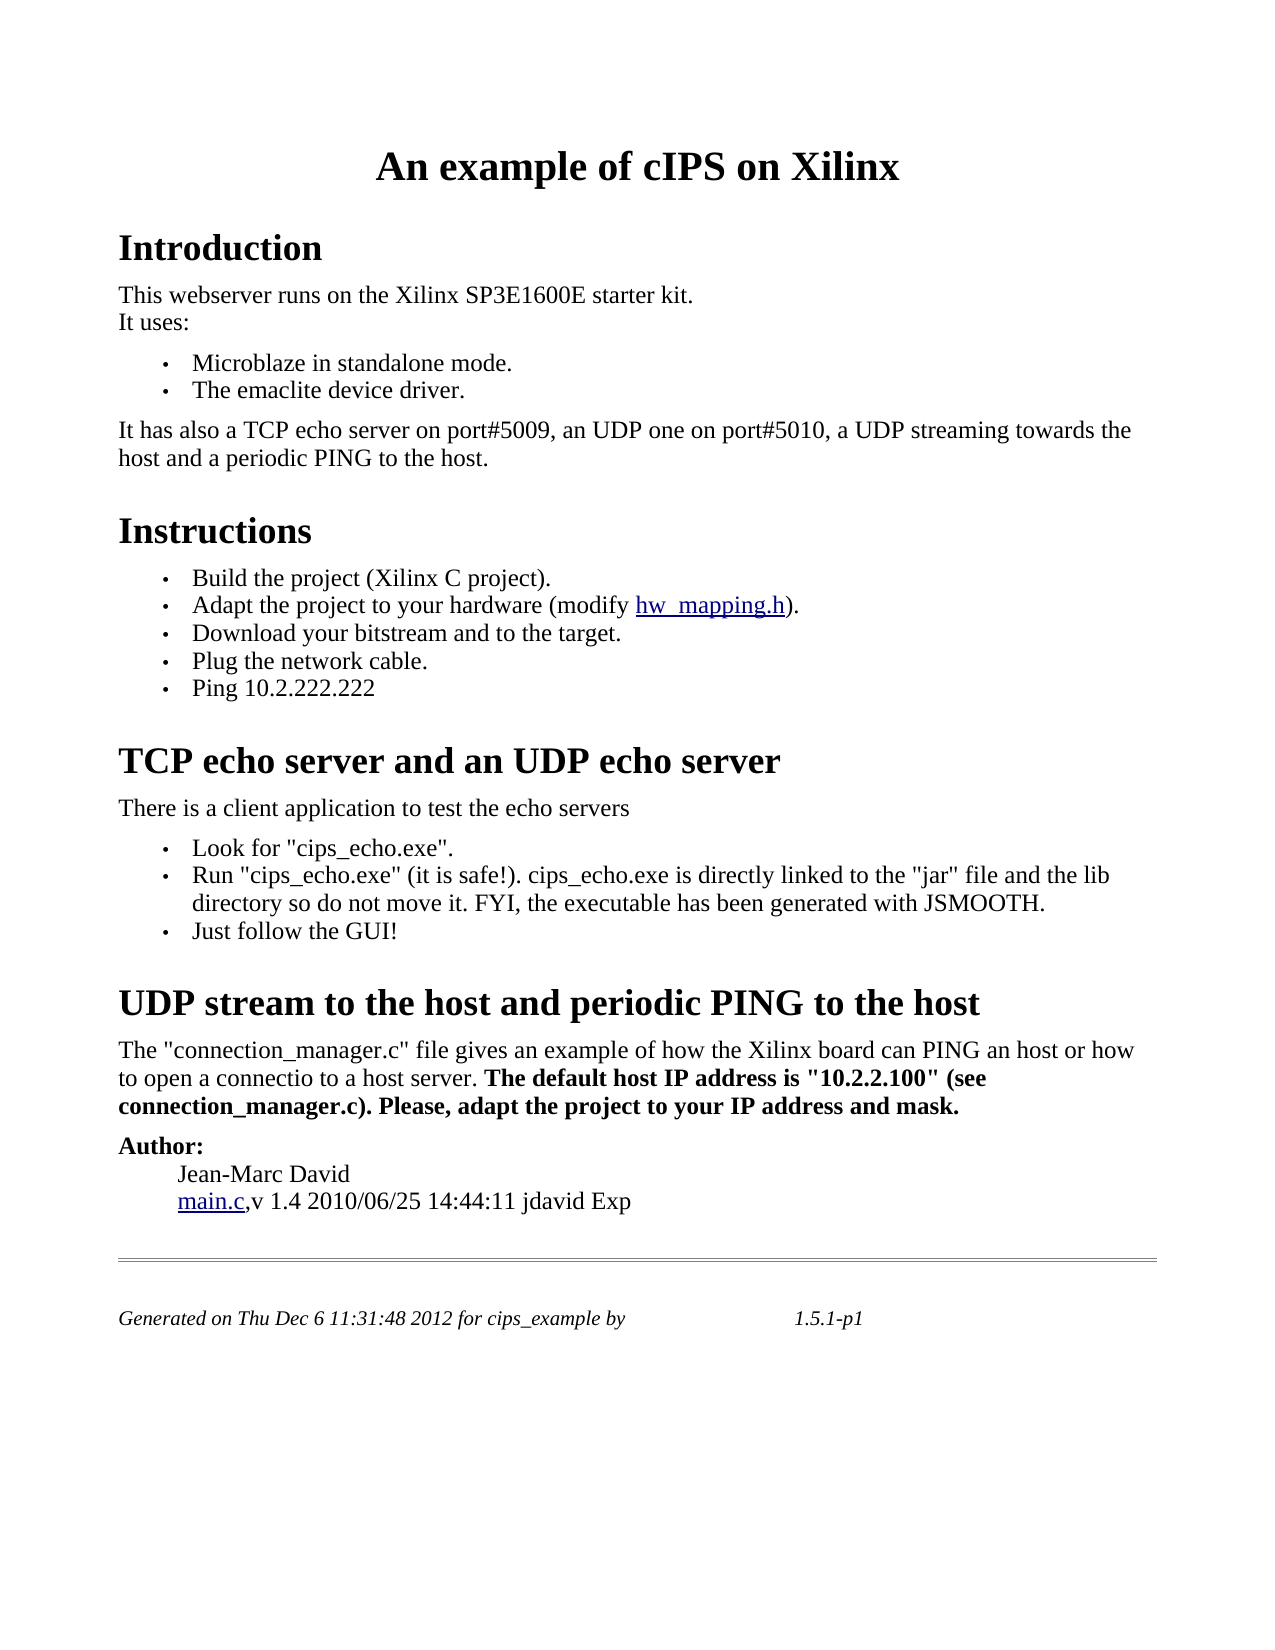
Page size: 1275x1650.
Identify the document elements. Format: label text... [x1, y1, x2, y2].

list Download your bitstream and to the target. [162, 619, 1157, 647]
list Run "cips_echo.exe" (it is safe!). cips_echo.exe is directly linked to the "jar" file and the lib directory so do not move it. FYI, the executable has been generated with JSMOOTH. [162, 862, 1157, 917]
text It has also a TCP echo server on port#5009, an UDP one on port#5010, a UDP streaming towards the host and a periodic PING to the host. [118, 417, 1157, 472]
subtitle Author: [118, 1132, 1157, 1160]
text The "connection_manager.c" file gives an example of how the Xilinx board can PING an host or how to open a connectio to a host server. The default host IP address is "10.2.2.100" (see connection_manager.c). Please, adapt the project to your IP address and mask. [118, 1036, 1157, 1119]
list Ping 10.2.222.222 [162, 674, 1157, 702]
list Jean-Marc David main.c,v 1.4 2010/06/25 14:44:11 jdavid Exp [177, 1160, 1157, 1215]
text There is a client application to test the echo servers [118, 794, 1157, 821]
list The emaclite device driver. [162, 376, 1157, 404]
subtitle UDP stream to the host and periodic PING to the host [118, 982, 1157, 1024]
subtitle An example of cIPS on Xilinx [118, 143, 1157, 189]
list Build the project (Xilinx C project). [162, 564, 1157, 591]
list Adapt the project to your hardware (modify hw_mapping.h). [162, 591, 1157, 619]
list Just follow the GUI! [162, 917, 1157, 945]
list Plug the network cable. [162, 647, 1157, 674]
subtitle TCP echo server and an UDP echo server [118, 740, 1157, 781]
subtitle Introduction [118, 227, 1157, 268]
text Generated on Thu Dec 6 11:31:48 2012 for cips_example by 1.5.1-p1 [118, 1290, 1157, 1361]
list Microblaze in standalone mode. [162, 349, 1157, 376]
subtitle Instructions [118, 509, 1157, 551]
text This webserver runs on the Xilinx SP3E1600E starter kit. It uses: [118, 281, 1157, 336]
list Look for "cips_echo.exe". [162, 834, 1157, 862]
